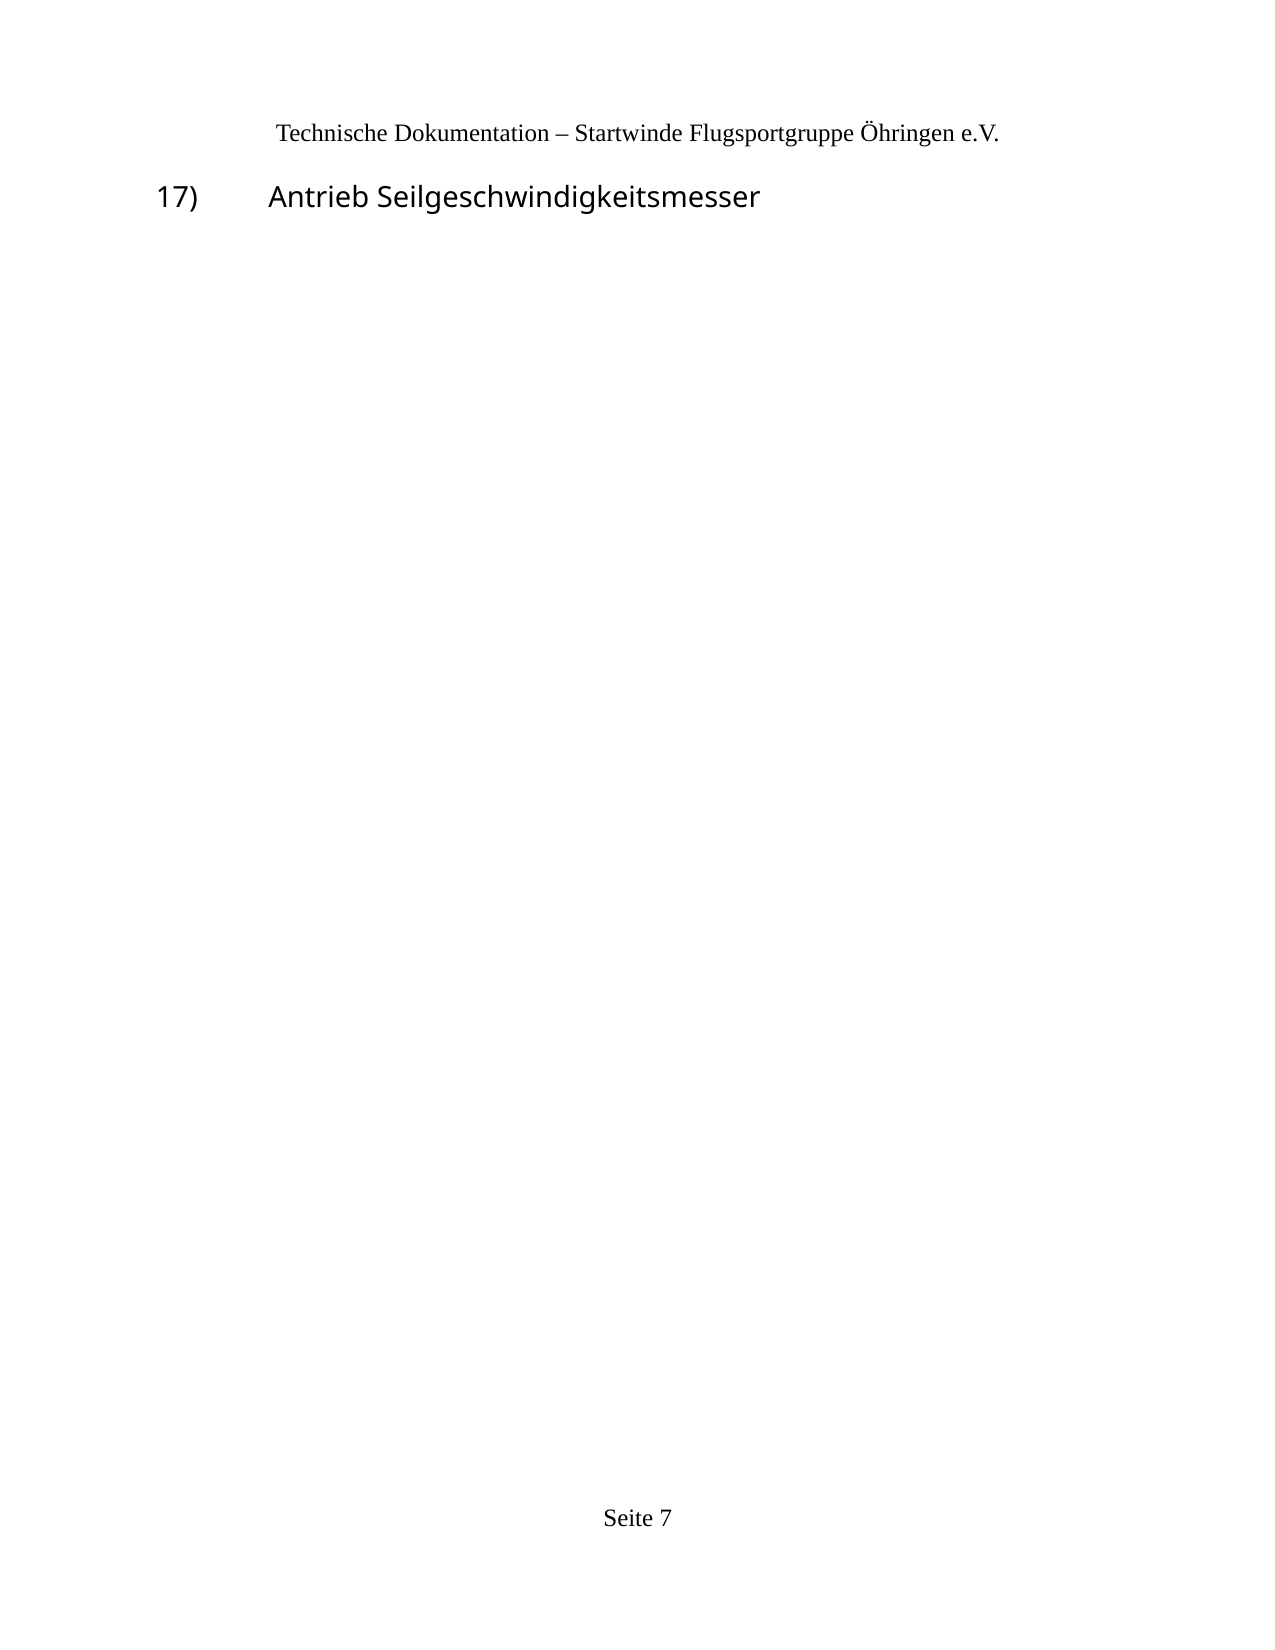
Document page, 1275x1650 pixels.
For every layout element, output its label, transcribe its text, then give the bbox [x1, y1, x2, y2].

list Antrieb Seilgeschwindigkeitsmesser [156, 176, 1157, 216]
